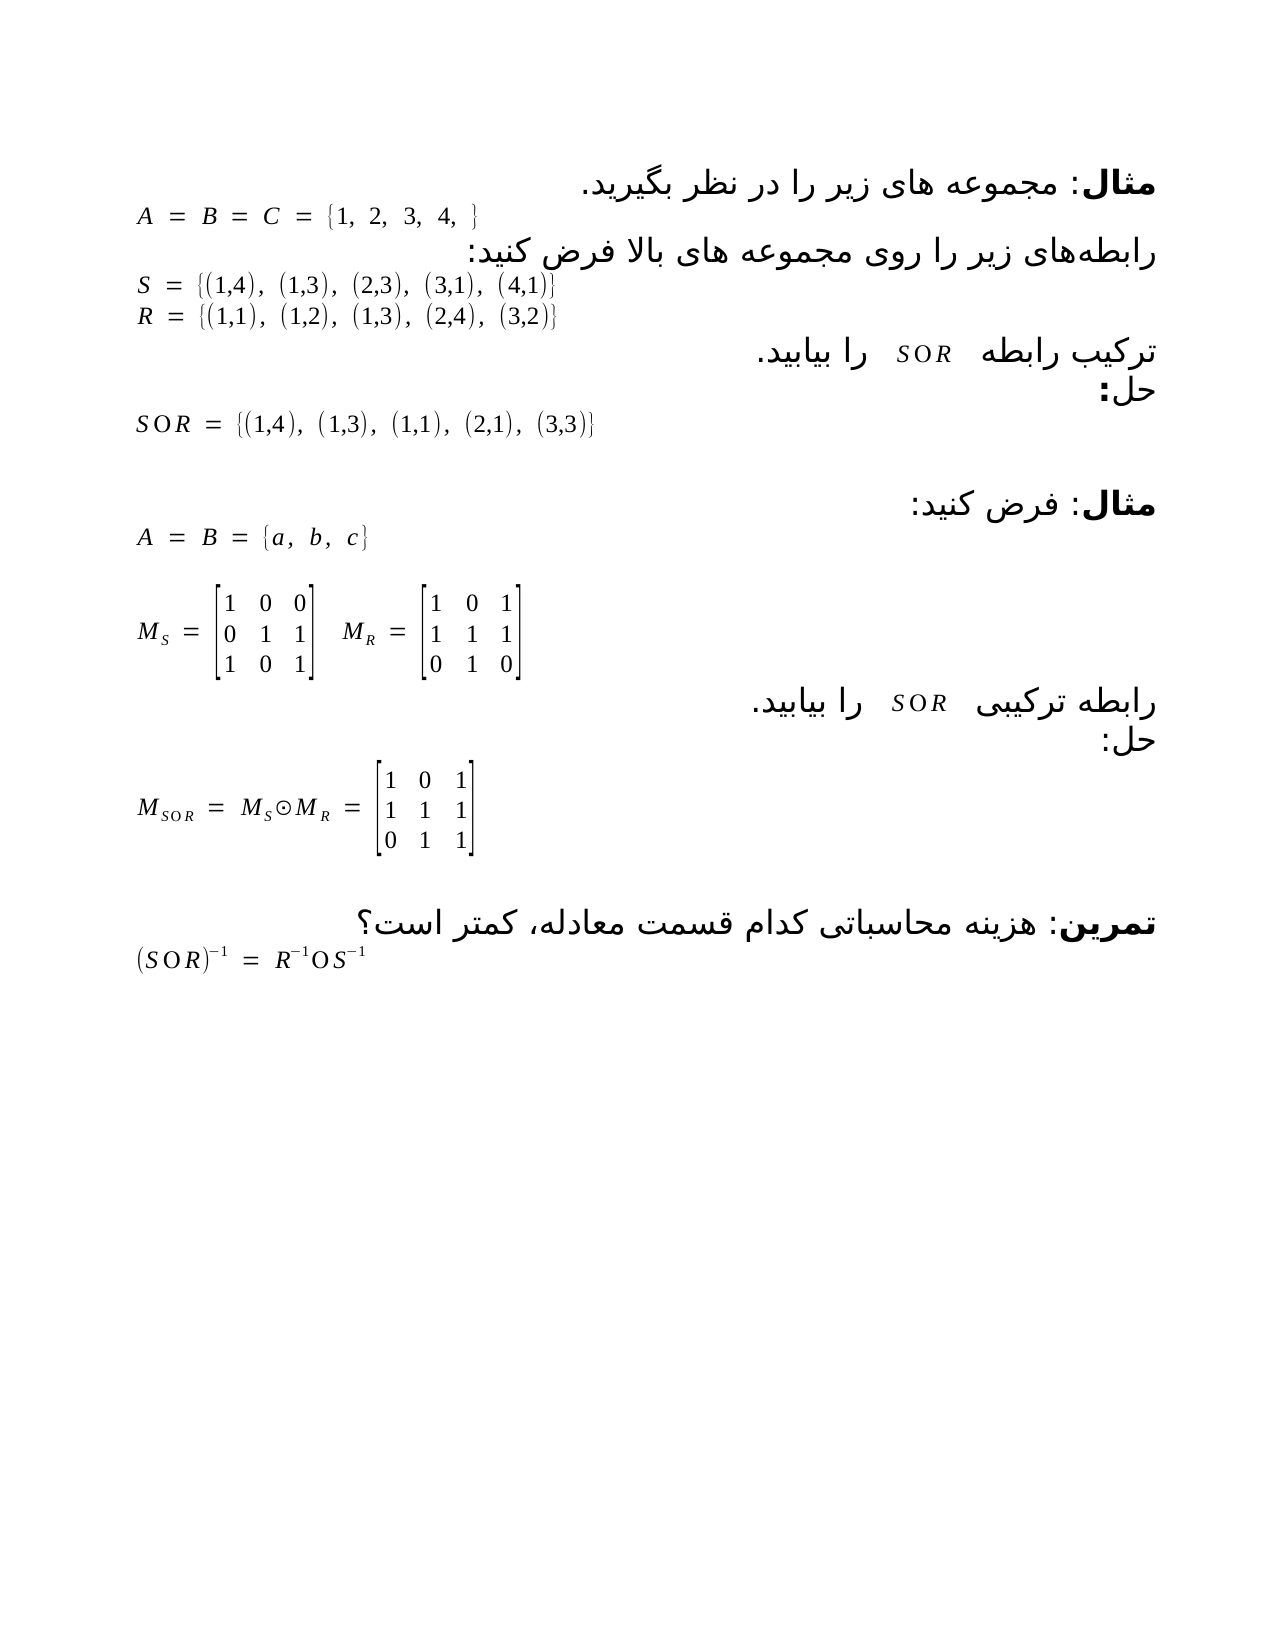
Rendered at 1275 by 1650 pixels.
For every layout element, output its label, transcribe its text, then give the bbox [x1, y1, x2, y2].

text تمرین: هزینه محاسباتی کدام قسمت معادله، کمتر است؟ [118, 903, 1157, 942]
text مثال: فرض کنید: [118, 485, 1157, 524]
text رابطه‌های زیر را روی مجموعه های بالا فرض کنید: [118, 231, 1157, 270]
text حل: [118, 370, 1157, 409]
text مثال: مجموعه های زیر را در نظر بگیرید. [118, 163, 1157, 202]
text رابطه ترکیبی را بیابید. [118, 681, 1157, 720]
text ترکیب رابطه را بیابید. [118, 332, 1157, 370]
text حل: [118, 720, 1157, 759]
